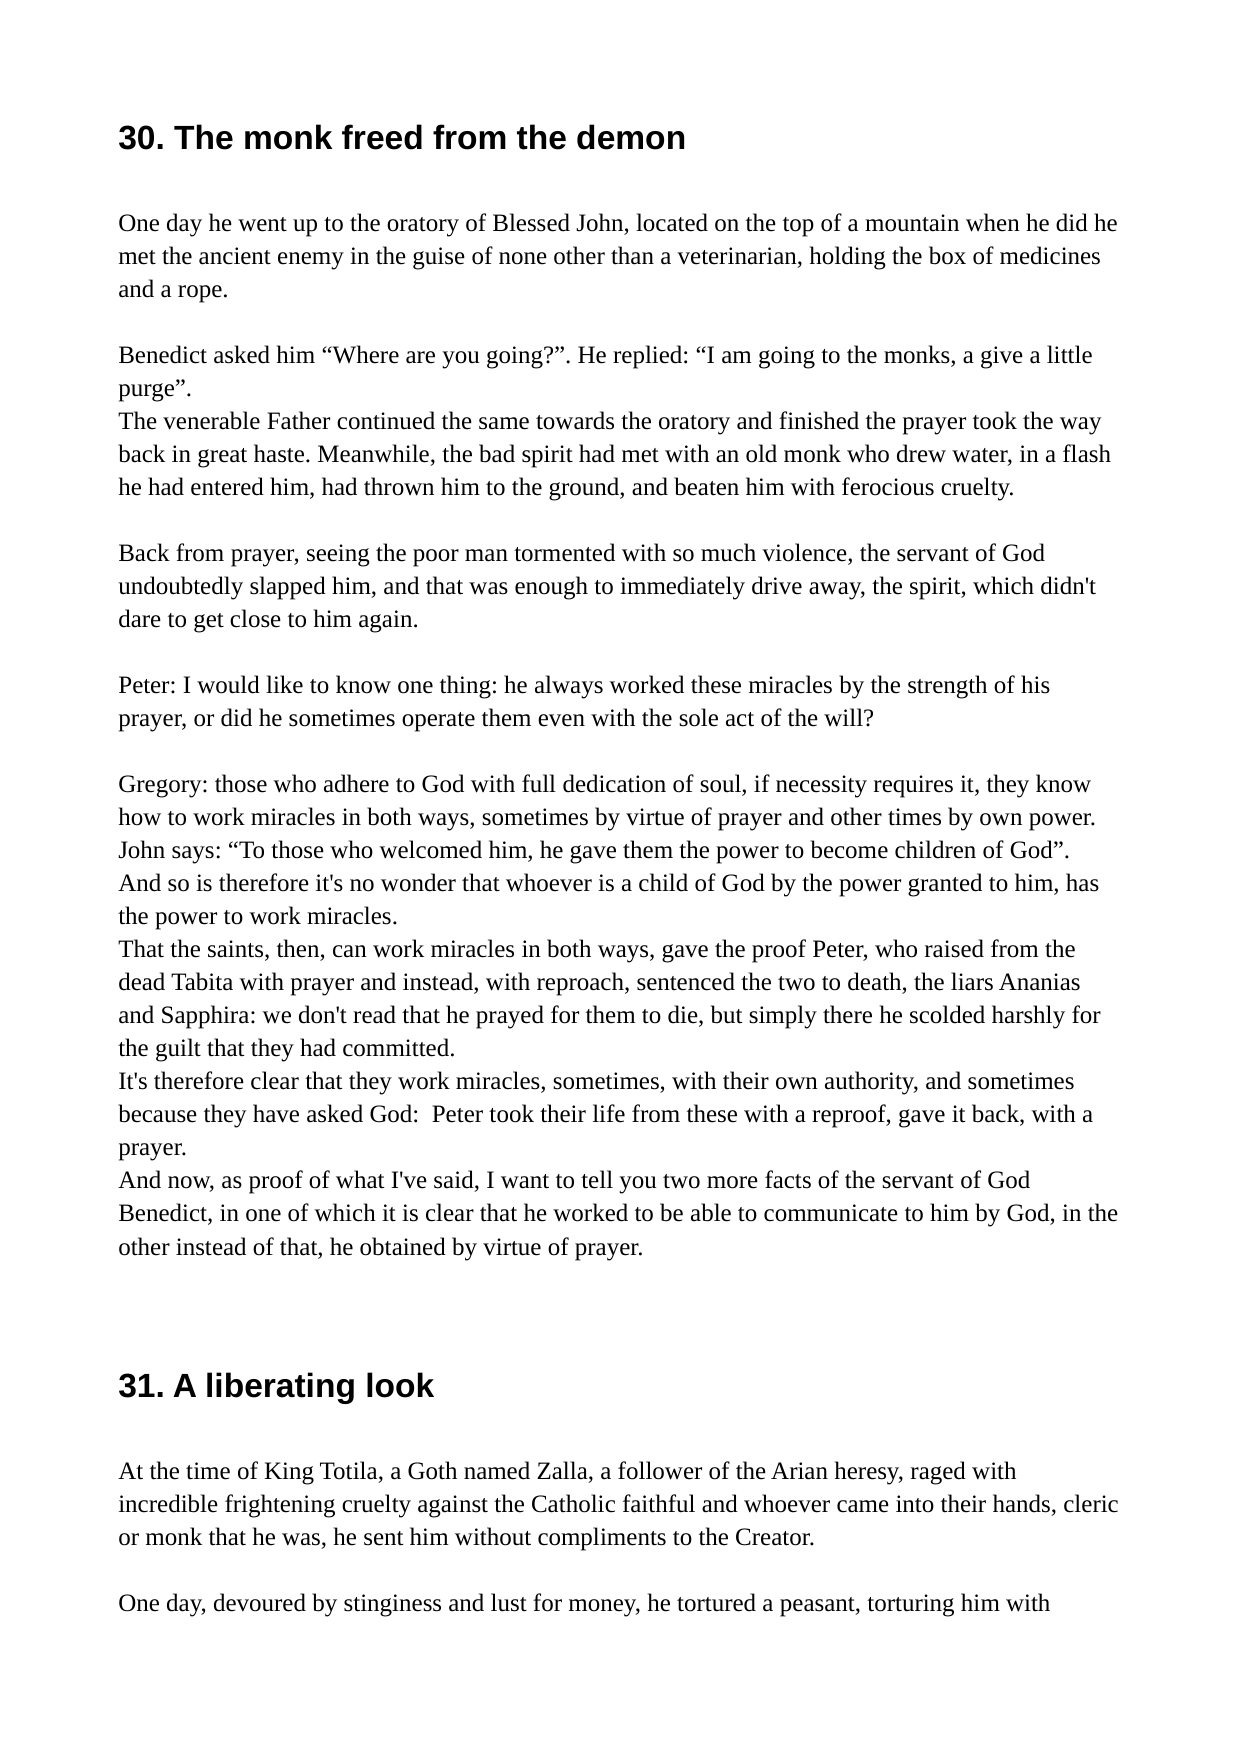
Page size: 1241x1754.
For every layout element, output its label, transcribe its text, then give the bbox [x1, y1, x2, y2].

text One day he went up to the oratory of Blessed John, located on the top of a mountain when he did he met the ancient enemy in the guise of none other than a veterinarian, holding the box of medicines and a rope. Benedict asked him “Where are you going?”. He replied: “I am going to the monks, a give a little purge”. The venerable Father continued the same towards the oratory and finished the prayer took the way back in great haste. Meanwhile, the bad spirit had met with an old monk who drew water, in a flash he had entered him, had thrown him to the ground, and beaten him with ferocious cruelty. Back from prayer, seeing the poor man tormented with so much violence, the servant of God undoubtedly slapped him, and that was enough to immediately drive away, the spirit, which didn't dare to get close to him again. Peter: I would like to know one thing: he always worked these miracles by the strength of his prayer, or did he sometimes operate them even with the sole act of the will? Gregory: those who adhere to God with full dedication of soul, if necessity requires it, they know how to work miracles in both ways, sometimes by virtue of prayer and other times by own power. John says: “To those who welcomed him, he gave them the power to become children of God”. And so is therefore it's no wonder that whoever is a child of God by the power granted to him, has the power to work miracles. That the saints, then, can work miracles in both ways, gave the proof Peter, who raised from the dead Tabita with prayer and instead, with reproach, sentenced the two to death, the liars Ananias and Sapphira: we don't read that he prayed for them to die, but simply there he scolded harshly for the guilt that they had committed. It's therefore clear that they work miracles, sometimes, with their own authority, and sometimes because they have asked God: Peter took their life from these with a reproof, gave it back, with a prayer. And now, as proof of what I've said, I want to tell you two more facts of the servant of God Benedict, in one of which it is clear that he worked to be able to communicate to him by God, in the other instead of that, he obtained by virtue of prayer. [118, 208, 1122, 1326]
subtitle 31. A liberating look [118, 1366, 1122, 1443]
subtitle 30. The monk freed from the demon [118, 118, 1122, 195]
text At the time of King Totila, a Goth named Zalla, a follower of the Arian heresy, raged with incredible frightening cruelty against the Catholic faithful and whoever came into their hands, cleric or monk that he was, he sent him without compliments to the Creator. One day, devoured by stinginess and lust for money, he tortured a peasant, torturing him with [118, 1456, 1122, 1617]
